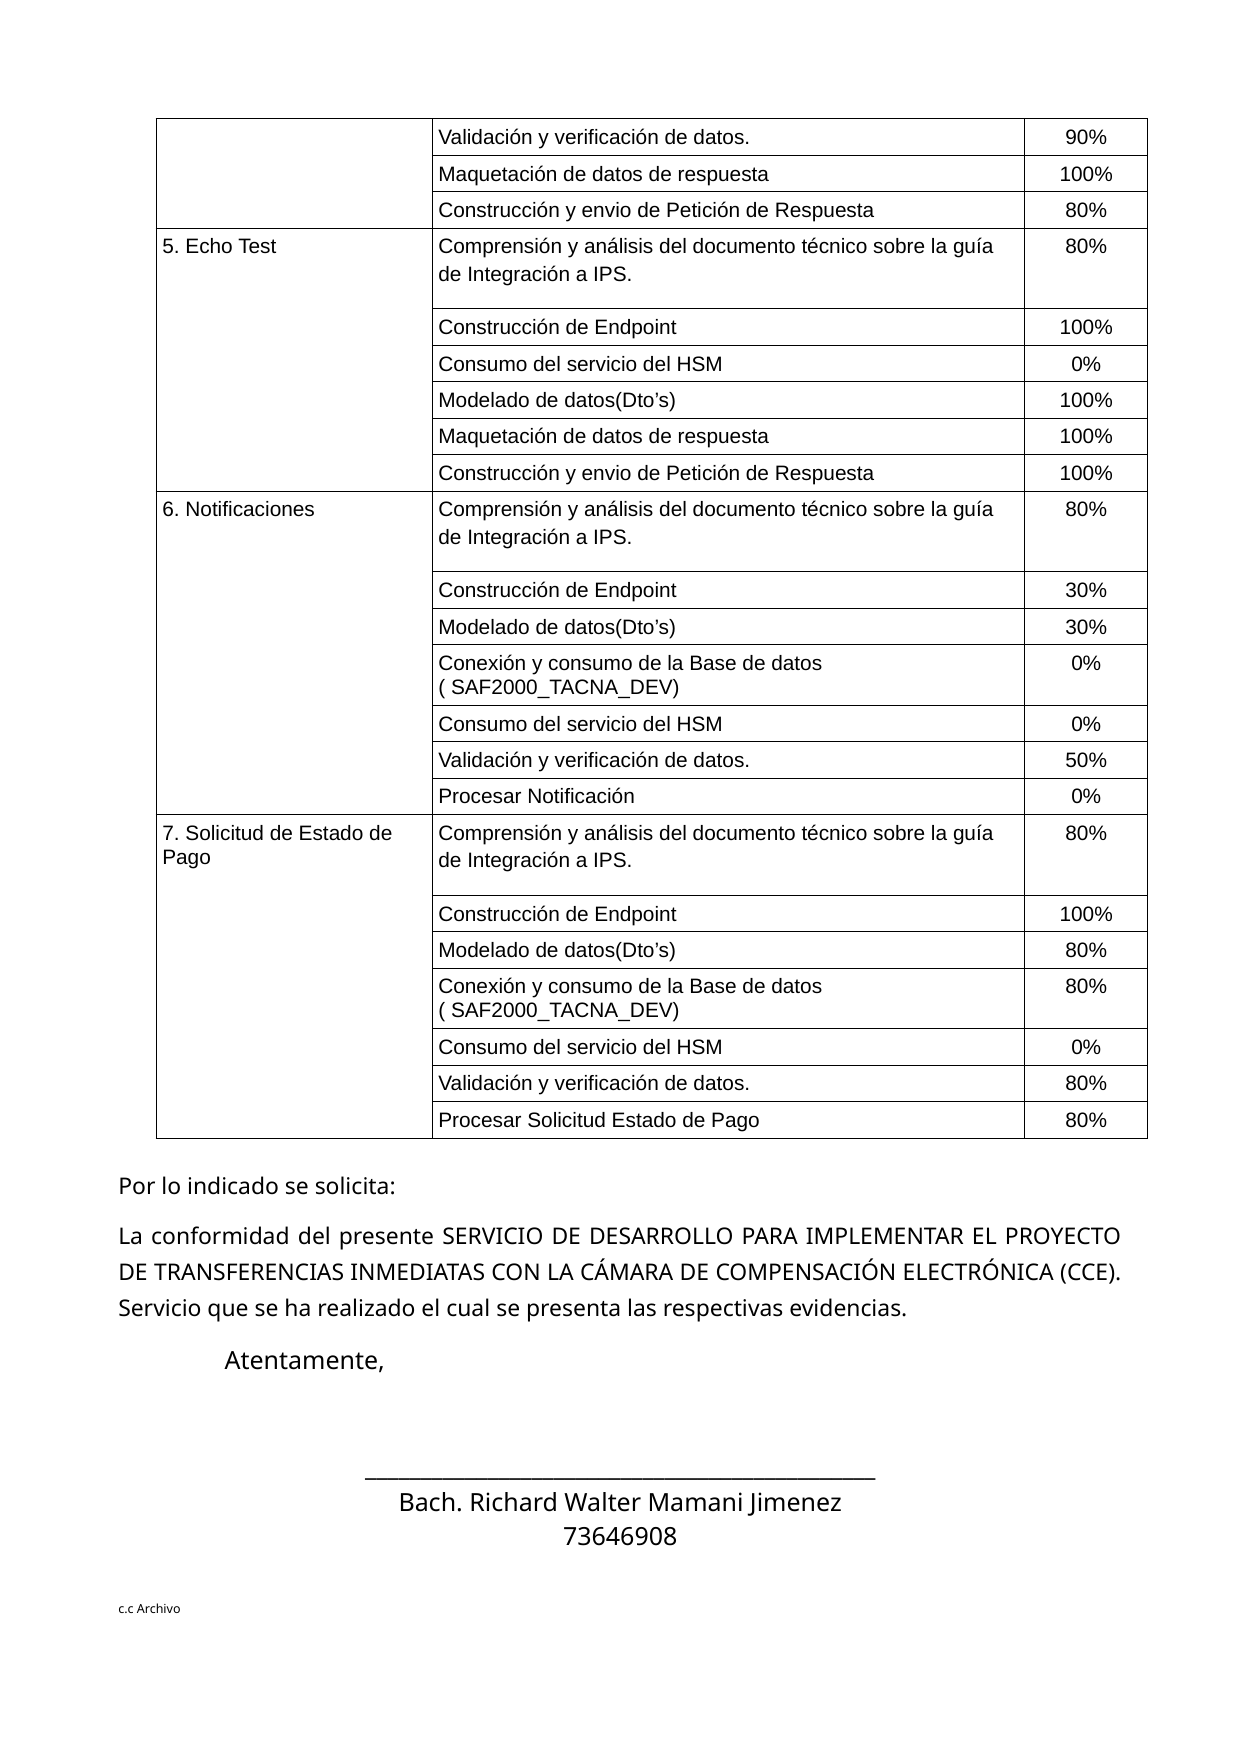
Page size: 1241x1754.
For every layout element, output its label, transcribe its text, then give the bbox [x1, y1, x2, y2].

table_cell Conexión y consumo de la Base de datos ( SAF2000_TACNA_DEV) [433, 969, 1024, 1028]
table_cell 80% [1025, 229, 1147, 308]
table_cell 80% [1025, 492, 1147, 571]
table_cell 30% [1025, 572, 1147, 608]
table_cell 80% [1025, 1102, 1147, 1137]
table_cell Maquetación de datos de respuesta [433, 156, 1024, 191]
table_cell Construcción de Endpoint [433, 896, 1024, 931]
text La conformidad del presente SERVICIO DE DESARROLLO PARA IMPLEMENTAR EL PROYECTO DE TRANSFERENCIAS INMEDIATAS CON LA CÁMARA DE COMPENSACIÓN ELECTRÓNICA (CCE). Servicio que se ha realizado el cual se presenta las respectivas evidencias. [118, 1220, 1122, 1323]
table_cell Construcción de Endpoint [433, 309, 1024, 345]
table_cell Modelado de datos(Dto’s) [433, 609, 1024, 644]
table_cell 80% [1025, 815, 1147, 895]
table_cell 100% [1025, 896, 1147, 931]
table_cell 100% [1025, 382, 1147, 418]
table_cell 0% [1025, 1029, 1147, 1064]
table_cell 100% [1025, 419, 1147, 454]
table_cell 0% [1025, 779, 1147, 814]
table_cell Conexión y consumo de la Base de datos ( SAF2000_TACNA_DEV) [433, 645, 1024, 704]
table_cell Comprensión y análisis del documento técnico sobre la guía de Integración a IPS. [433, 492, 1024, 571]
table_cell Consumo del servicio del HSM [433, 706, 1024, 741]
table_cell Validación y verificación de datos. [433, 742, 1024, 777]
text 73646908 [118, 1518, 1122, 1552]
table_cell Maquetación de datos de respuesta [433, 419, 1024, 454]
table_cell Procesar Solicitud Estado de Pago [433, 1102, 1024, 1137]
text Atentamente, [118, 1343, 1122, 1377]
table_cell 5. Echo Test [157, 229, 432, 491]
table_cell 6. Notificaciones [157, 492, 432, 814]
table_cell Consumo del servicio del HSM [433, 346, 1024, 381]
table_cell 100% [1025, 156, 1147, 191]
table_cell Consumo del servicio del HSM [433, 1029, 1024, 1064]
table_cell 80% [1025, 192, 1147, 227]
table_cell 0% [1025, 346, 1147, 381]
table_cell Validación y verificación de datos. [433, 1066, 1024, 1101]
table_cell Construcción de Endpoint [433, 572, 1024, 608]
table_cell Modelado de datos(Dto’s) [433, 932, 1024, 968]
table_cell Modelado de datos(Dto’s) [433, 382, 1024, 418]
table_cell Procesar Notificación [433, 779, 1024, 814]
text Por lo indicado se solicita: [118, 1170, 1122, 1201]
table_cell Comprensión y análisis del documento técnico sobre la guía de Integración a IPS. [433, 229, 1024, 308]
table_cell 80% [1025, 1066, 1147, 1101]
table_cell Validación y verificación de datos. [433, 119, 1024, 154]
text c.c Archivo [118, 1600, 1122, 1617]
table_cell 7. Solicitud de Estado de Pago [157, 815, 432, 1137]
table_cell Construcción y envio de Petición de Respuesta [433, 455, 1024, 491]
table_cell 90% [1025, 119, 1147, 154]
table_cell 100% [1025, 455, 1147, 491]
table_cell 0% [1025, 706, 1147, 741]
table_cell 100% [1025, 309, 1147, 345]
table_cell 80% [1025, 932, 1147, 968]
text Bach. Richard Walter Mamani Jimenez [118, 1484, 1122, 1518]
table_cell 0% [1025, 645, 1147, 704]
table_cell 30% [1025, 609, 1147, 644]
table_cell Construcción y envio de Petición de Respuesta [433, 192, 1024, 227]
table_cell 80% [1025, 969, 1147, 1028]
text ______________________________________________ [118, 1450, 1122, 1484]
table_cell Comprensión y análisis del documento técnico sobre la guía de Integración a IPS. [433, 815, 1024, 895]
table_cell 50% [1025, 742, 1147, 777]
